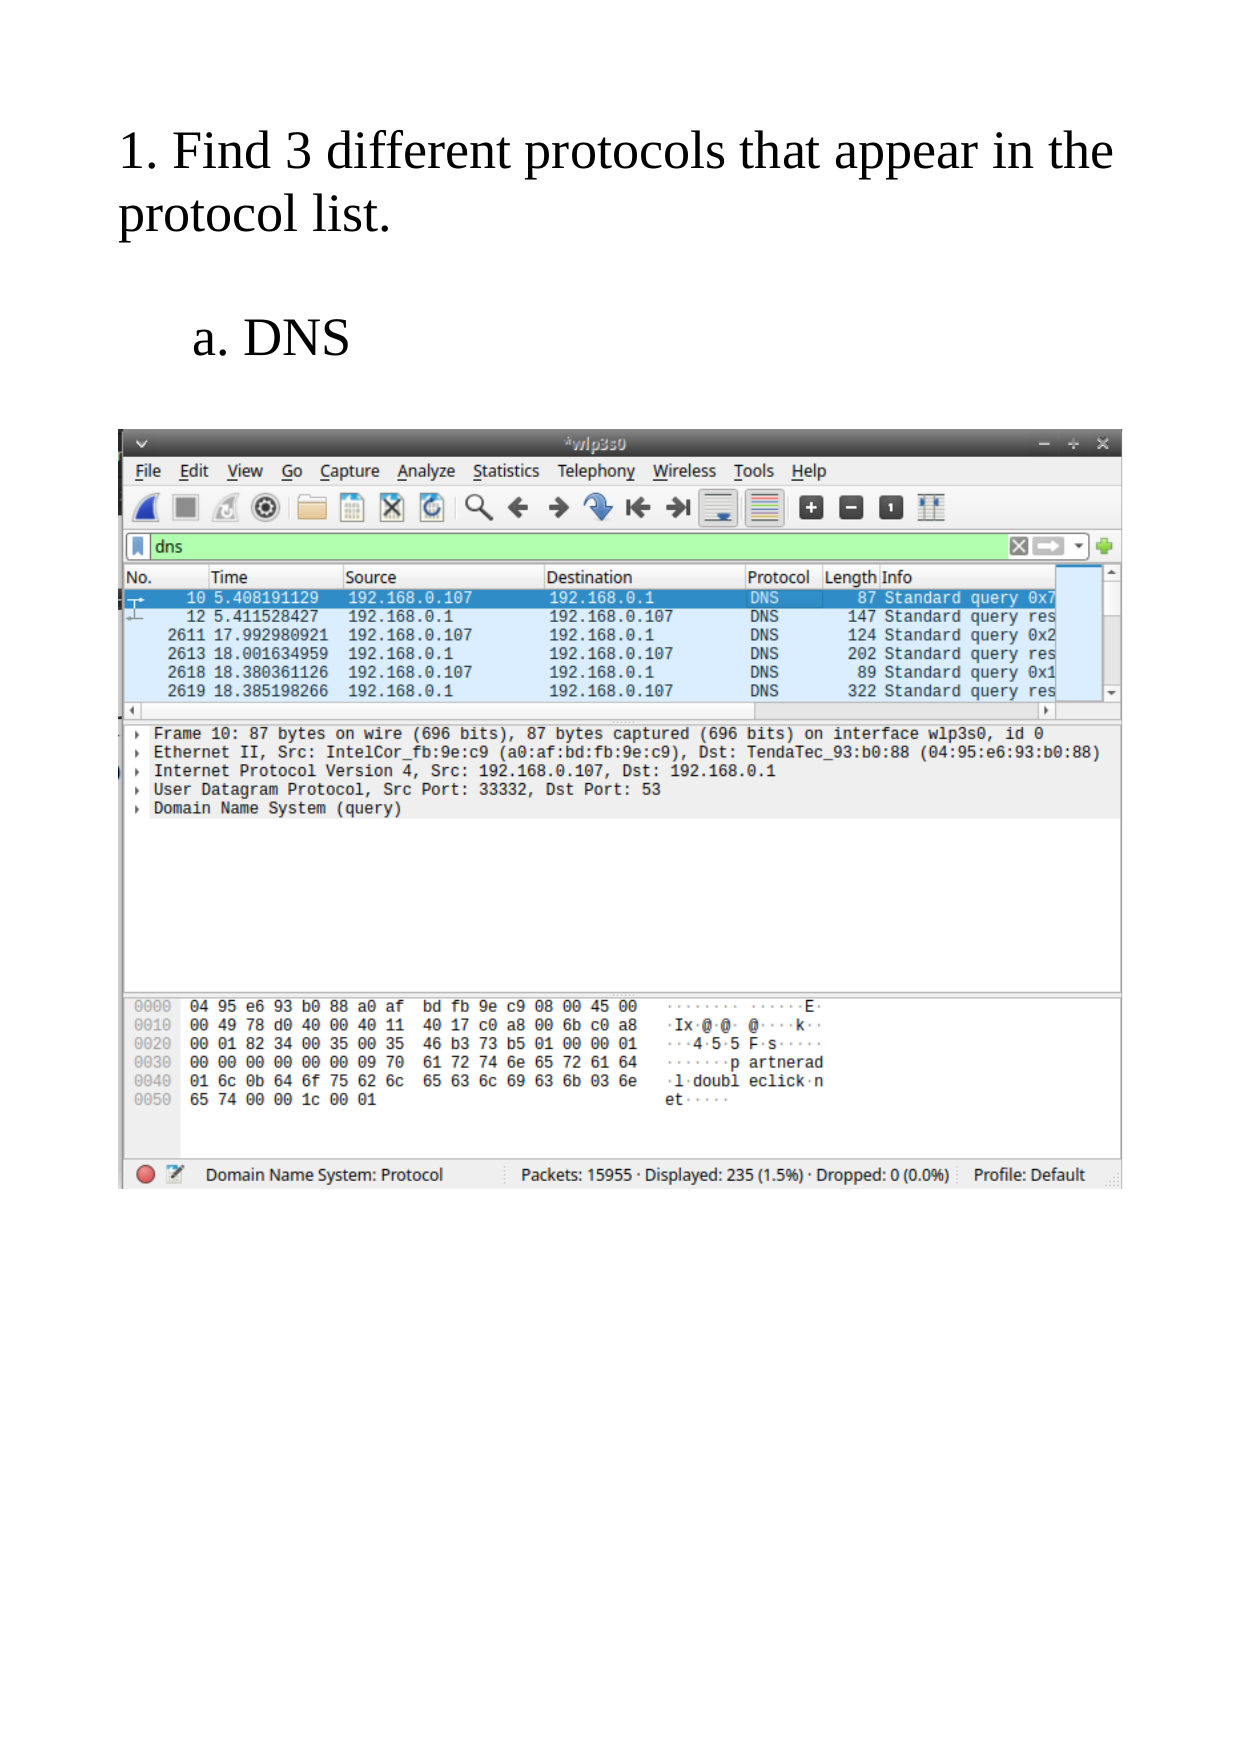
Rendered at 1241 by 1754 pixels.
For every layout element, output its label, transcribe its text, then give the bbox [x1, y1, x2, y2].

text 1. Find 3 different protocols that appear in the protocol list. [118, 118, 1122, 243]
text a. DNS [118, 305, 1122, 367]
picture [118, 429, 1123, 1189]
